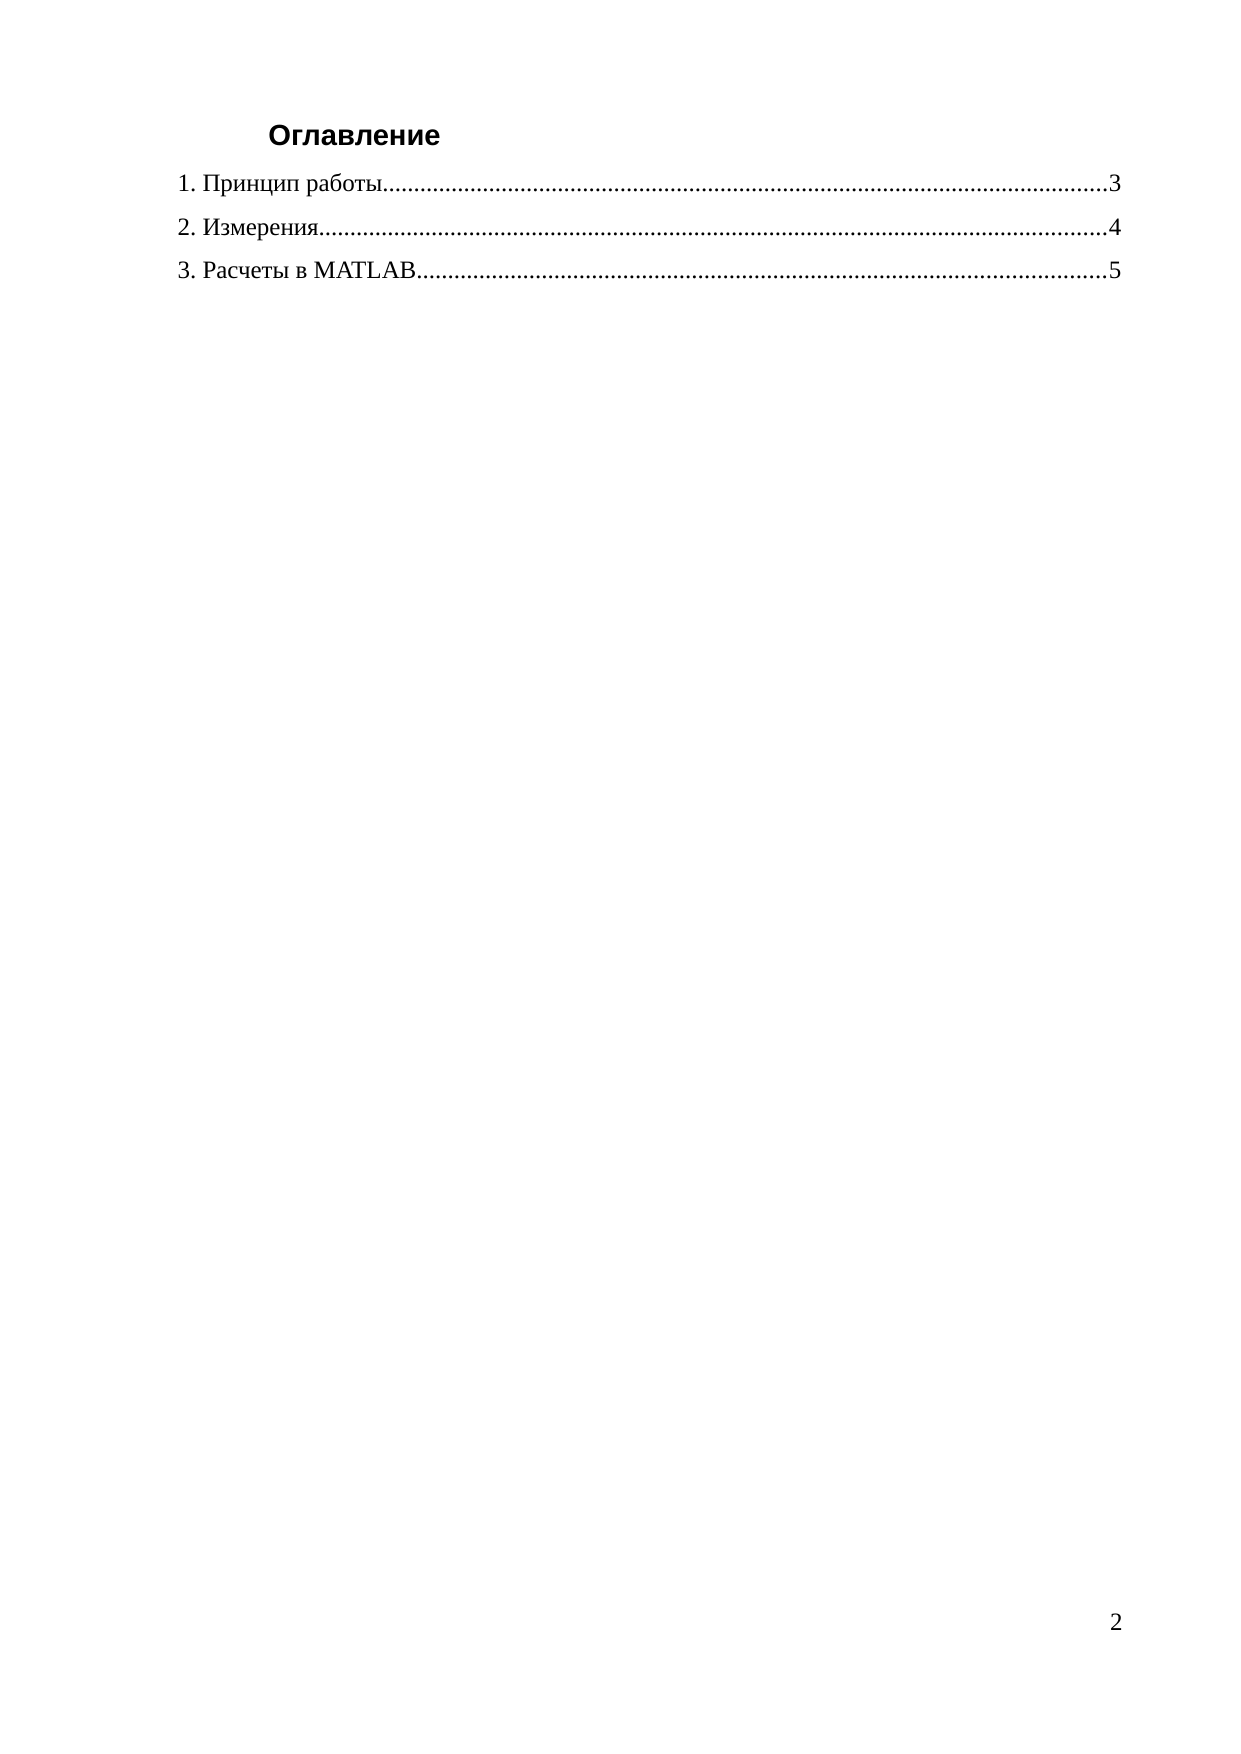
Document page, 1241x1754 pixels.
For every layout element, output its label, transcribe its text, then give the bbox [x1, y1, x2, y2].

text Оглавление [118, 118, 1122, 152]
text 2. Измерения 4 [118, 212, 1121, 240]
text 1. Принцип работы 3 [118, 168, 1121, 197]
text 3. Расчеты в MATLAB 5 [118, 255, 1121, 283]
